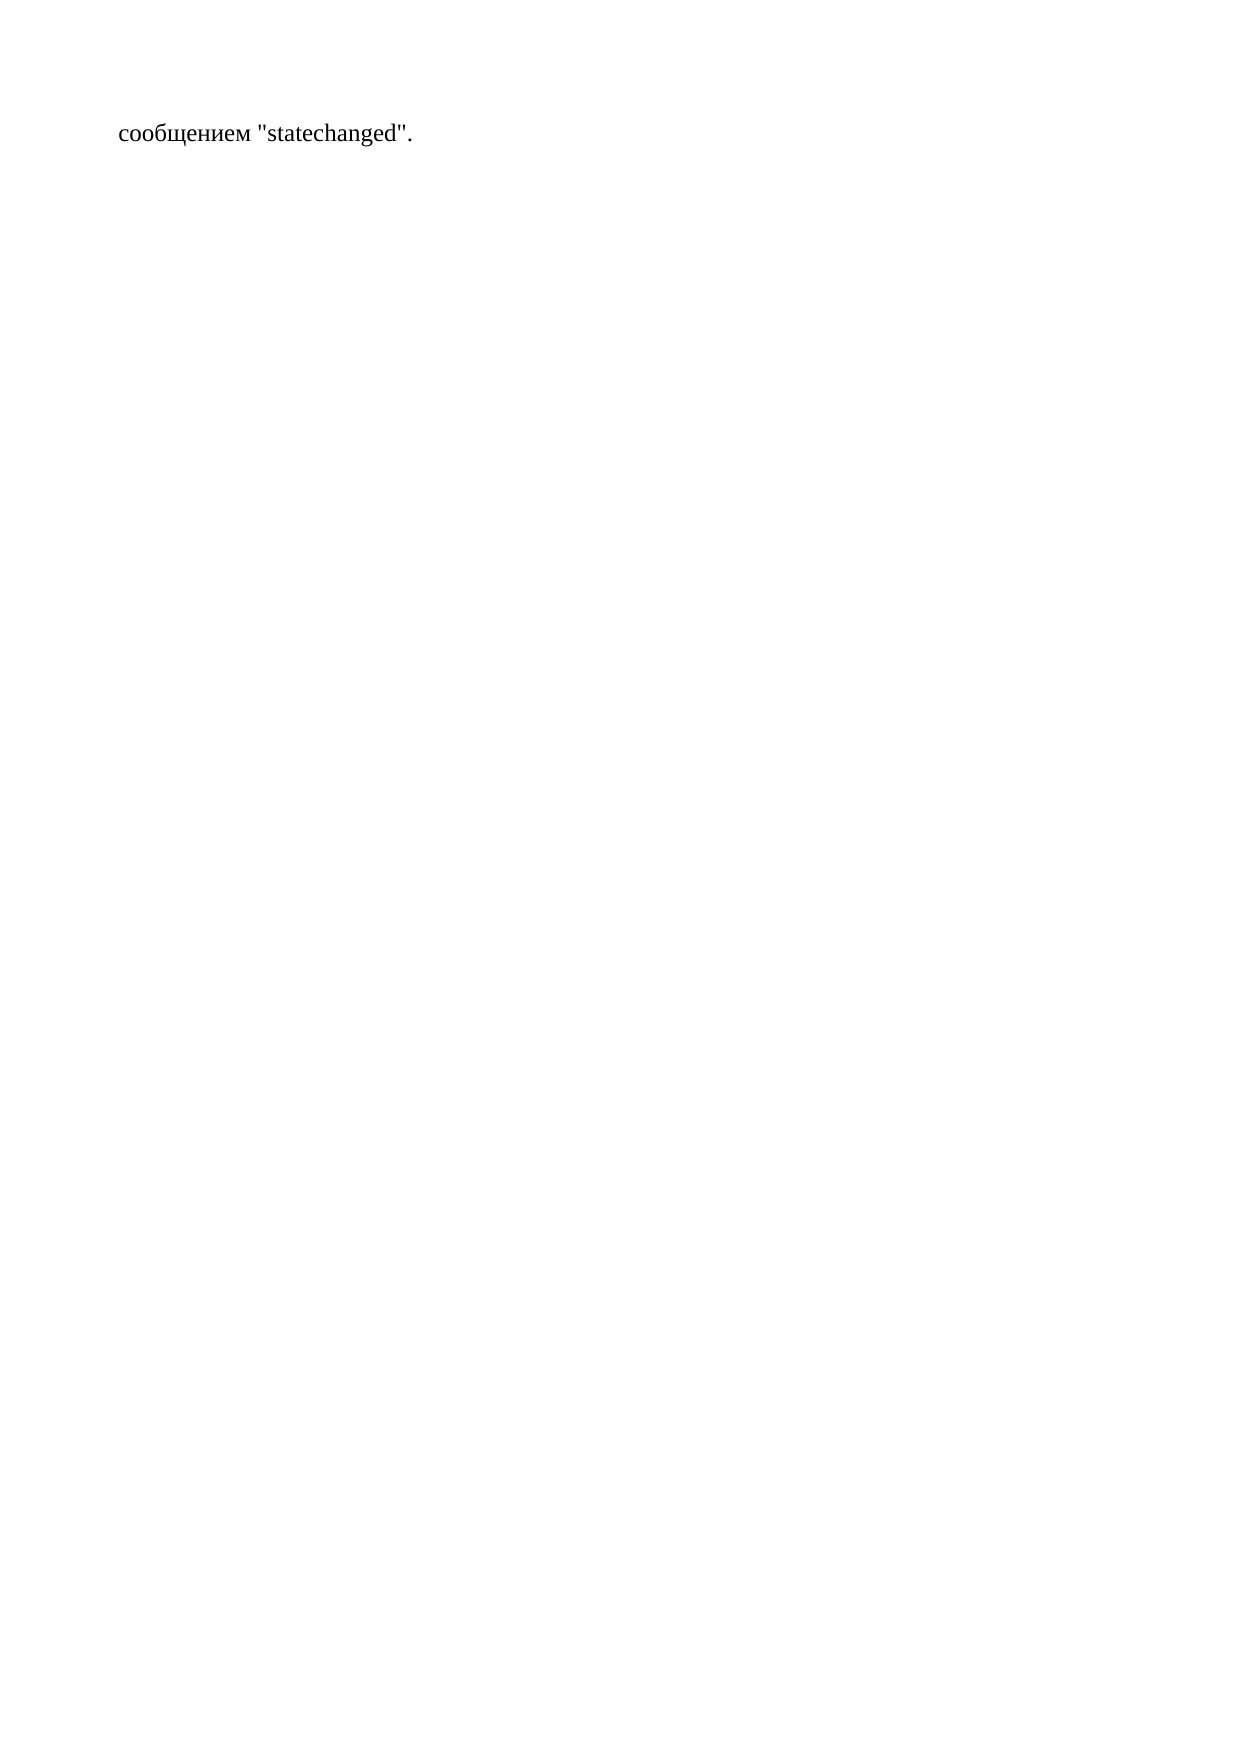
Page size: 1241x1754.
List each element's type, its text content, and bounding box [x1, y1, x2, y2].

text сообщением "statechanged". [118, 118, 1122, 147]
